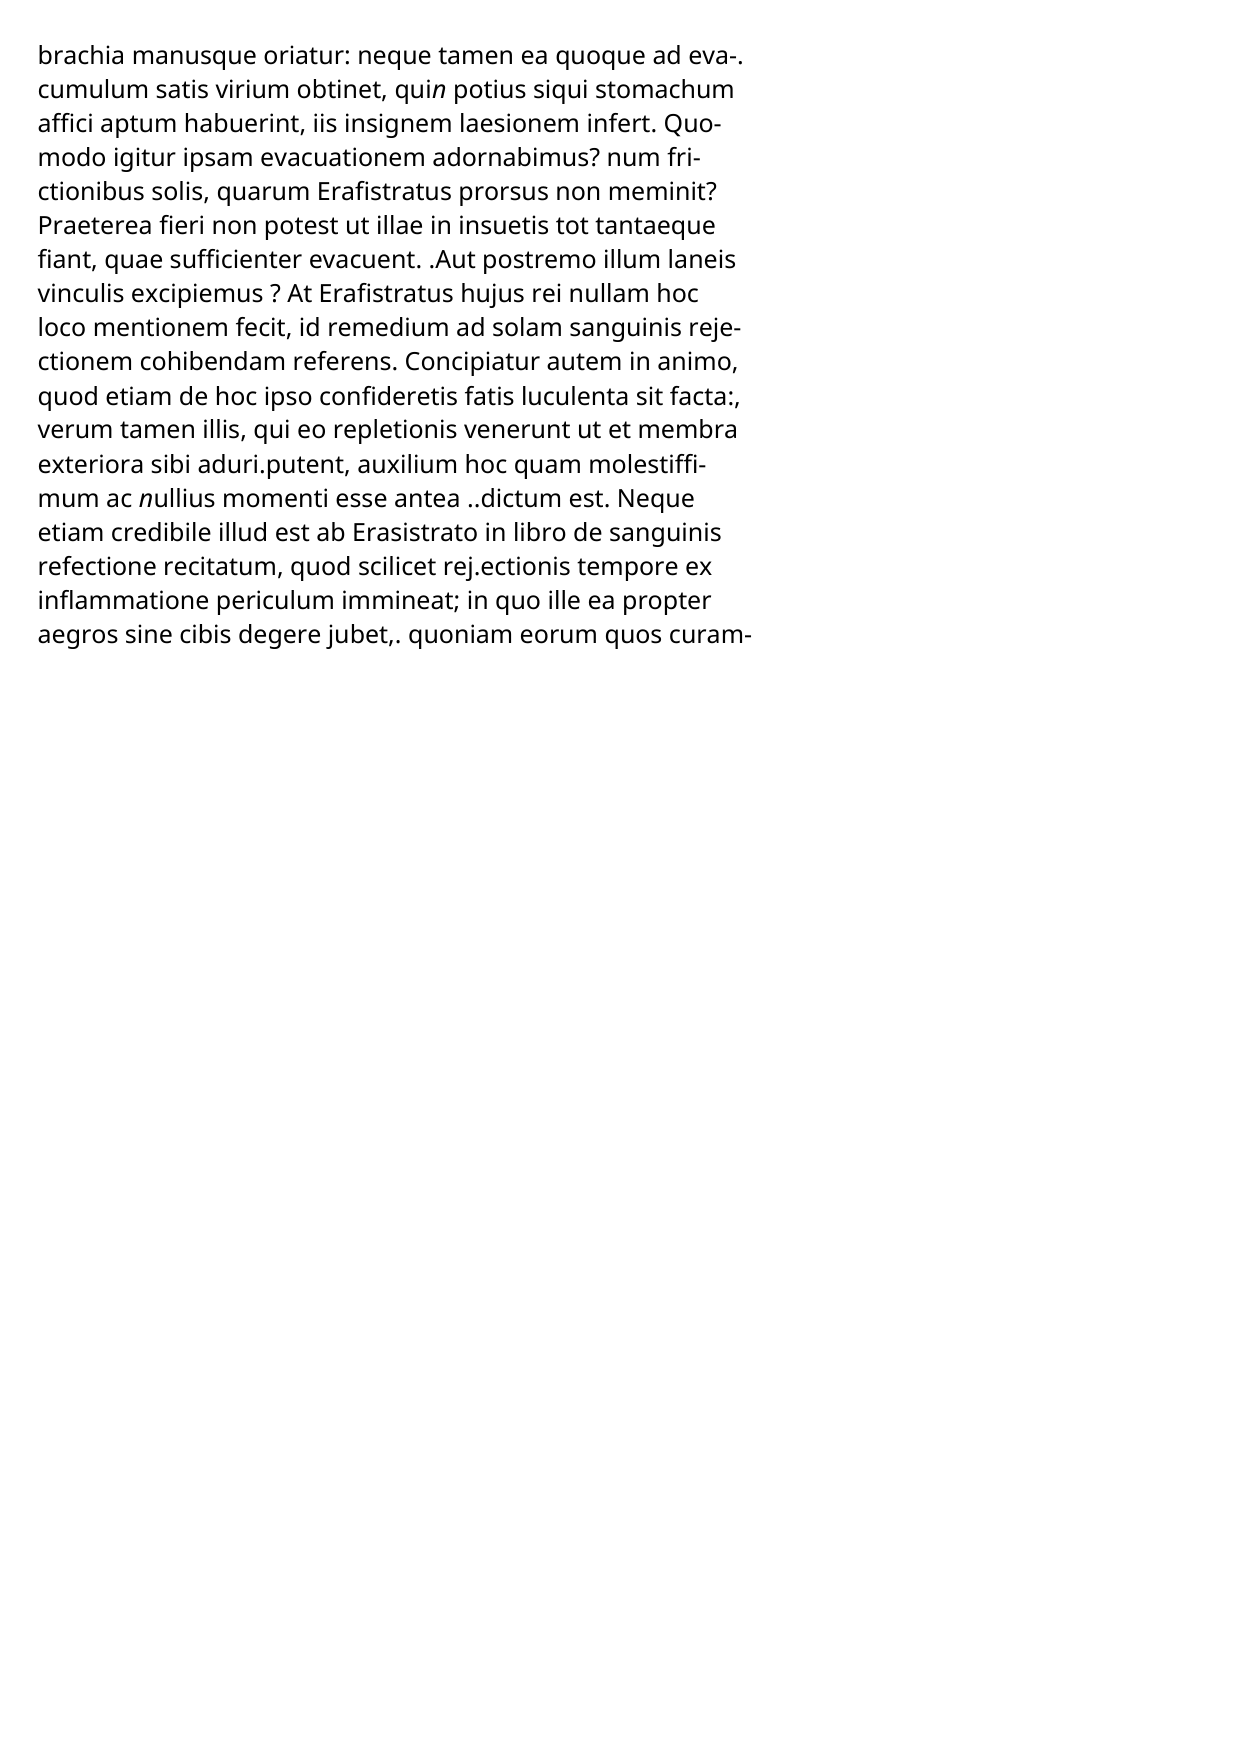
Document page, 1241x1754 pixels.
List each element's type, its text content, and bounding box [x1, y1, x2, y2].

text brachia manusque oriatur: neque tamen ea quoque ad eva-. cumulum satis virium obtinet, quin potius siqui stomachum affici aptum habuerint, iis insignem laesionem infert. Quo- modo igitur ipsam evacuationem adornabimus? num fri- ctionibus solis, quarum Erafistratus prorsus non meminit? Praeterea fieri non potest ut illae in insuetis tot tantaeque fiant, quae sufficienter evacuent. .Aut postremo illum laneis vinculis excipiemus ? At Erafistratus hujus rei nullam hoc loco mentionem fecit, id remedium ad solam sanguinis reje- ctionem cohibendam referens. Concipiatur autem in animo, quod etiam de hoc ipso confideretis fatis luculenta sit facta:, verum tamen illis, qui eo repletionis venerunt ut et membra exteriora sibi aduri.putent, auxilium hoc quam molestiffi- mum ac nullius momenti esse antea ..dictum est. Neque etiam credibile illud est ab Erasistrato in libro de sanguinis refectione recitatum, quod scilicet rej.ectionis tempore ex inflammatione periculum immineat; in quo ille ea propter aegros sine cibis degere jubet,. quoniam eorum quos curam- [37, 37, 1203, 651]
